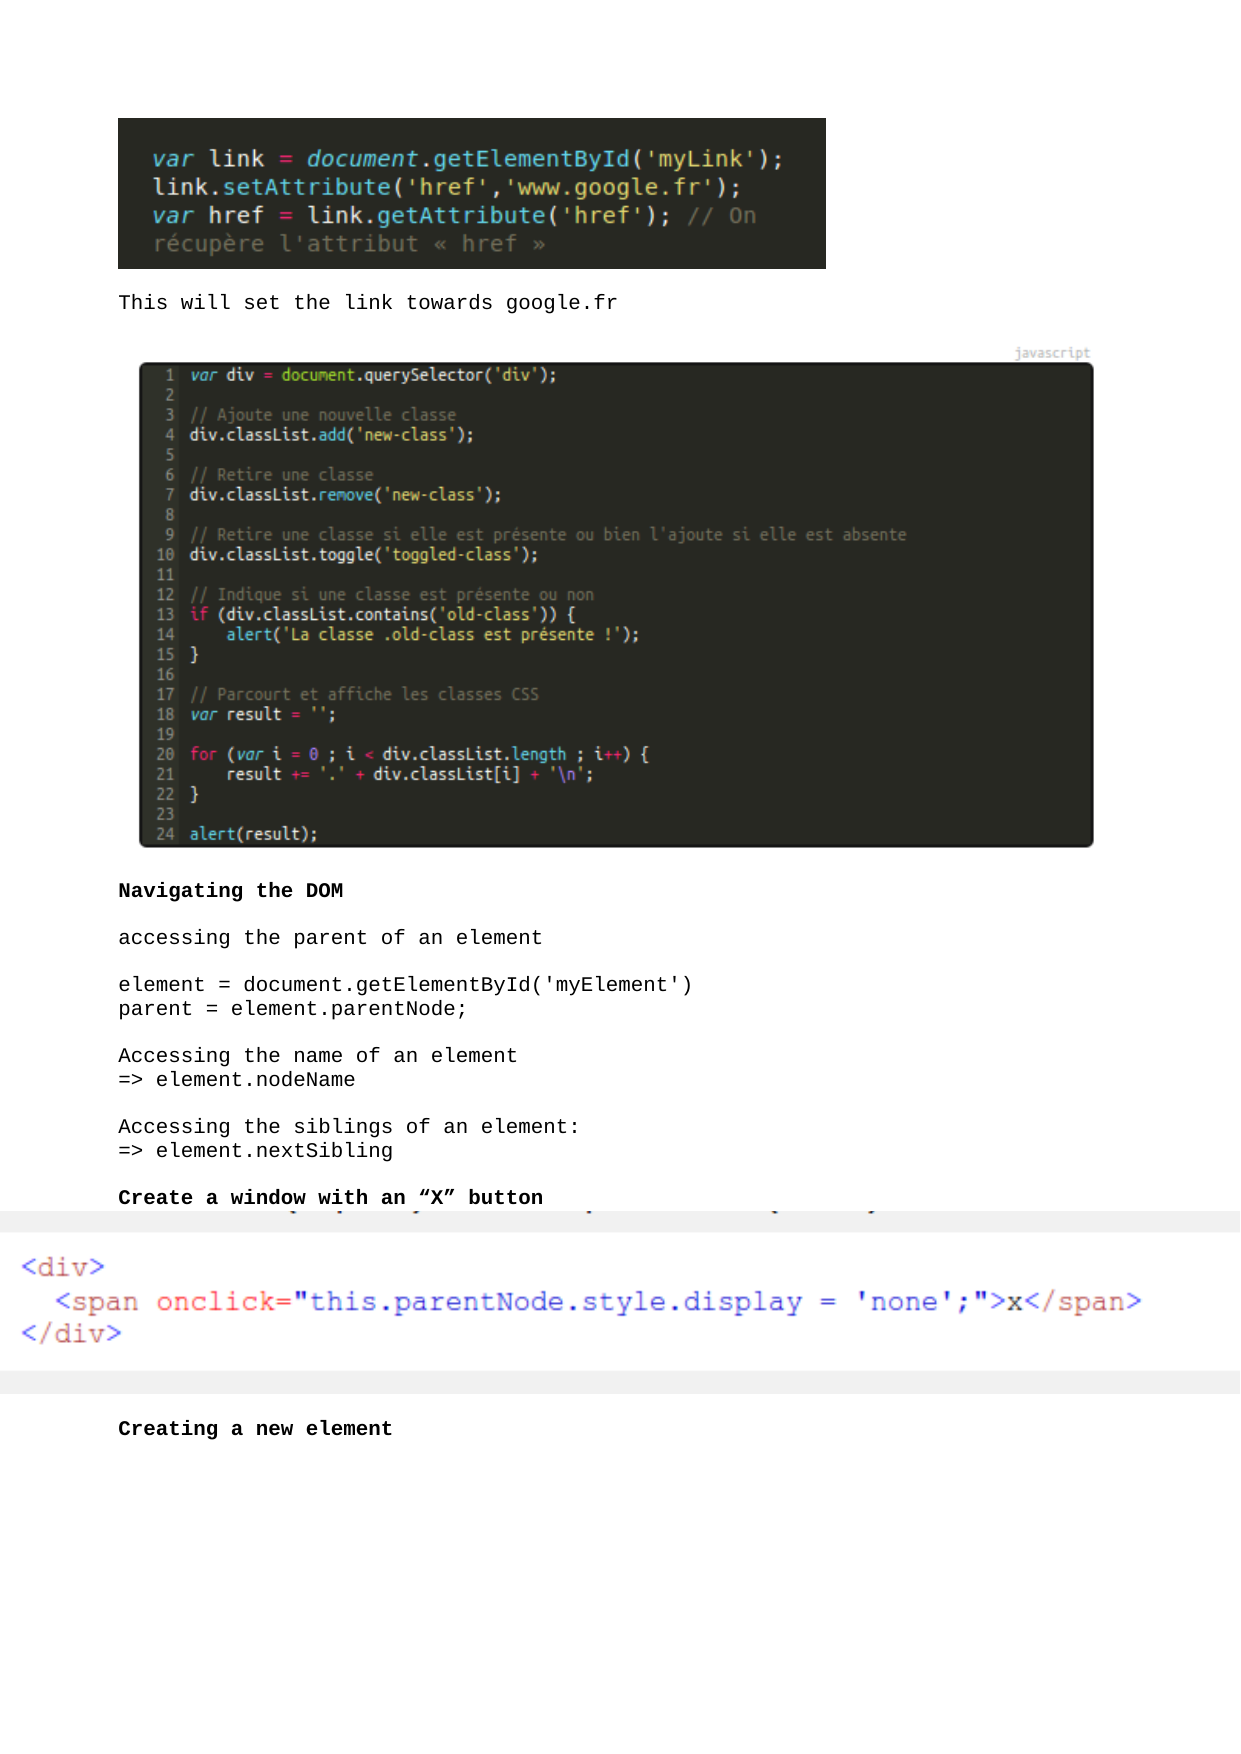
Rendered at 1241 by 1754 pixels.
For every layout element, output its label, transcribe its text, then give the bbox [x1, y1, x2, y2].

text => element.nextSibling [118, 1140, 1122, 1164]
picture [118, 118, 826, 269]
picture [0, 1211, 1241, 1394]
text Creating a new element [118, 1417, 1122, 1441]
text Navigating the DOM [118, 880, 1122, 903]
text This will set the link towards google.fr [118, 292, 1122, 315]
text => element.nodeName [118, 1069, 1122, 1093]
picture [118, 339, 1123, 857]
text accessing the parent of an element [118, 927, 1122, 951]
text Create a window with an “X” button [118, 1187, 1122, 1211]
text element = document.getElementById('myElement') [118, 974, 1122, 998]
text parent = element.parentNode; [118, 998, 1122, 1022]
text Accessing the siblings of an element: [118, 1116, 1122, 1140]
text Accessing the name of an element [118, 1045, 1122, 1069]
